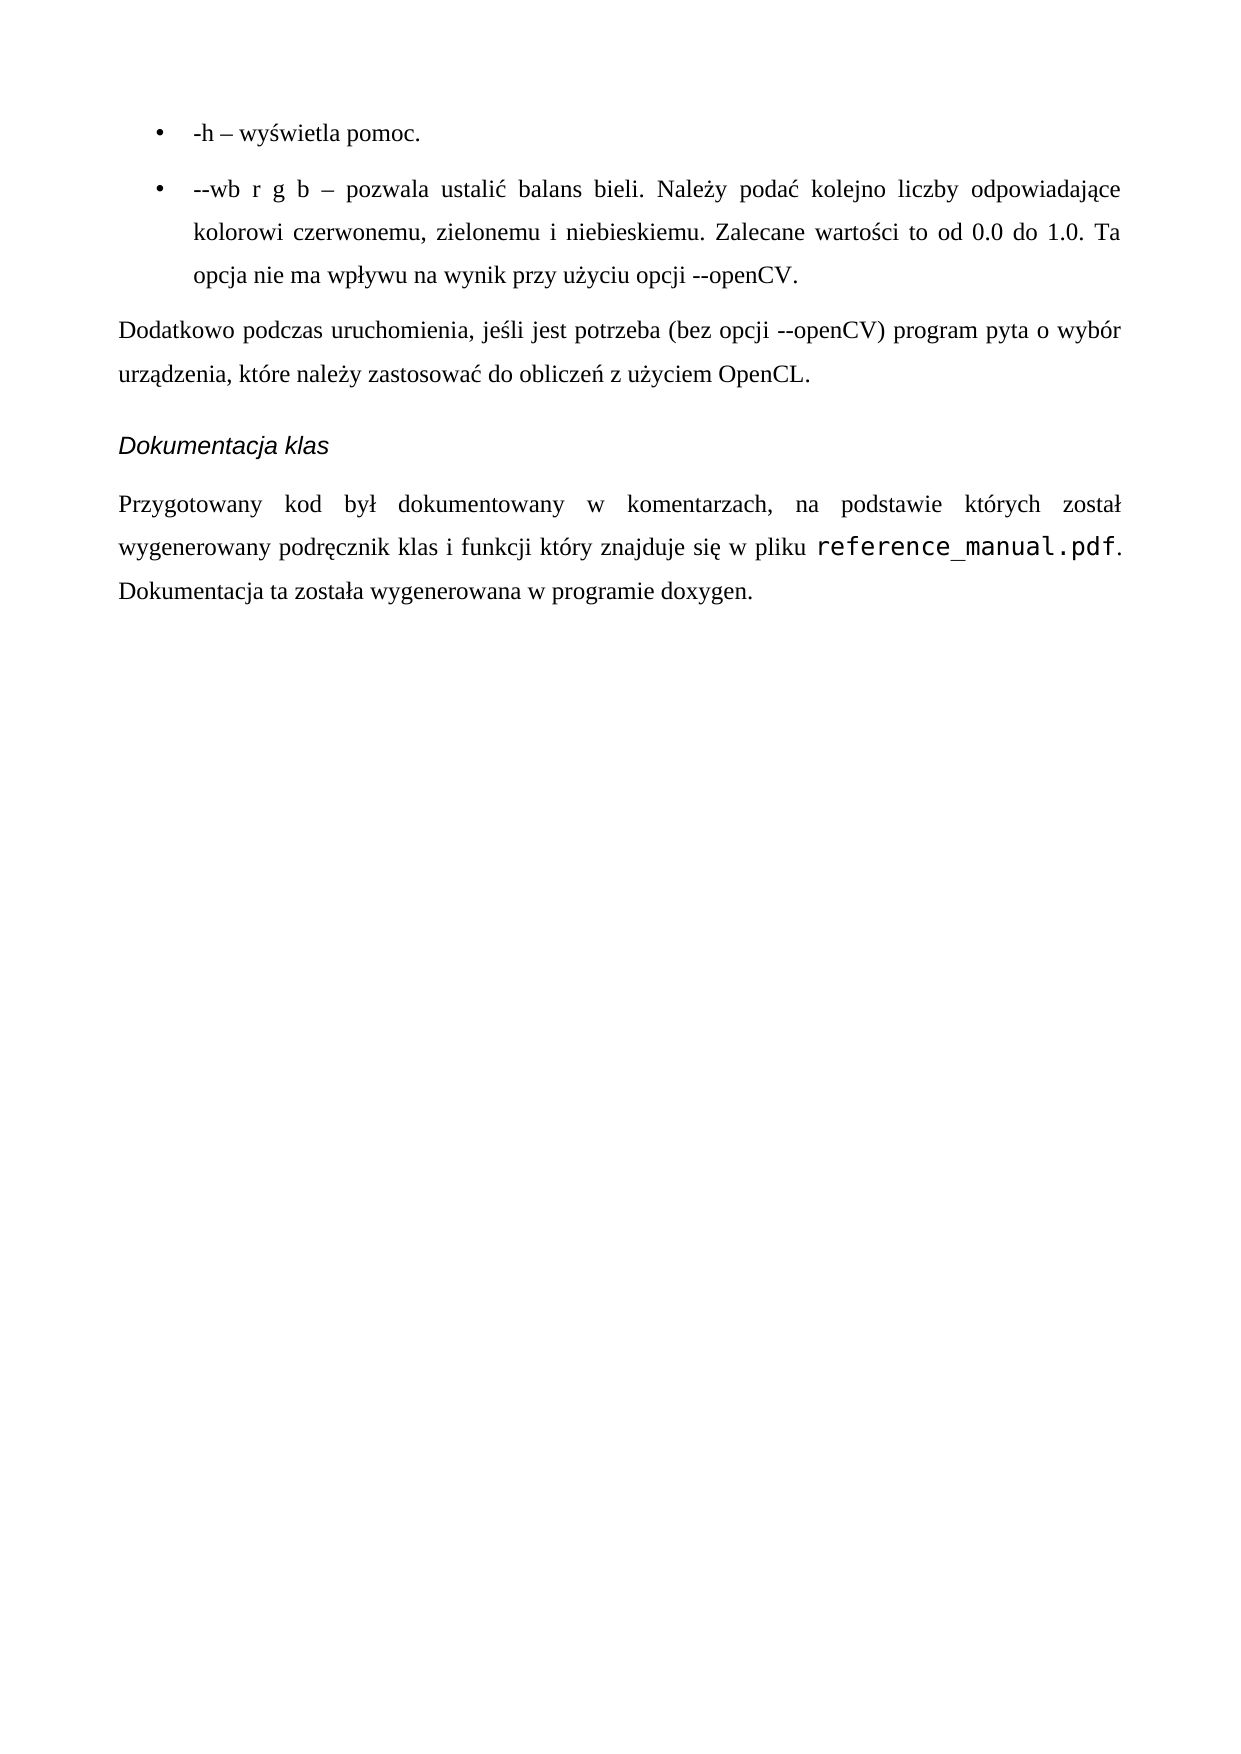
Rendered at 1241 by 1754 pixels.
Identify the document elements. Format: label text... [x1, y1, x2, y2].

subtitle Dokumentacja klas [118, 431, 1122, 460]
list --wb r g b – pozwala ustalić balans bieli. Należy podać kolejno liczby odpowiadające kolorowi czerwonemu, zielonemu i niebieskiemu. Zalecane wartości to od 0.0 do 1.0. Ta opcja nie ma wpływu na wynik przy użyciu opcji --openCV. [156, 174, 1122, 289]
list -h – wyświetla pomoc. [156, 118, 1122, 147]
text Dodatkowo podczas uruchomienia, jeśli jest potrzeba (bez opcji --openCV) program pyta o wybór urządzenia, które należy zastosować do obliczeń z użyciem OpenCL. [118, 316, 1122, 387]
text Przygotowany kod był dokumentowany w komentarzach, na podstawie których został wygenerowany podręcznik klas i funkcji który znajduje się w pliku reference_manual.pdf. Dokumentacja ta została wygenerowana w programie doxygen. [118, 489, 1122, 604]
